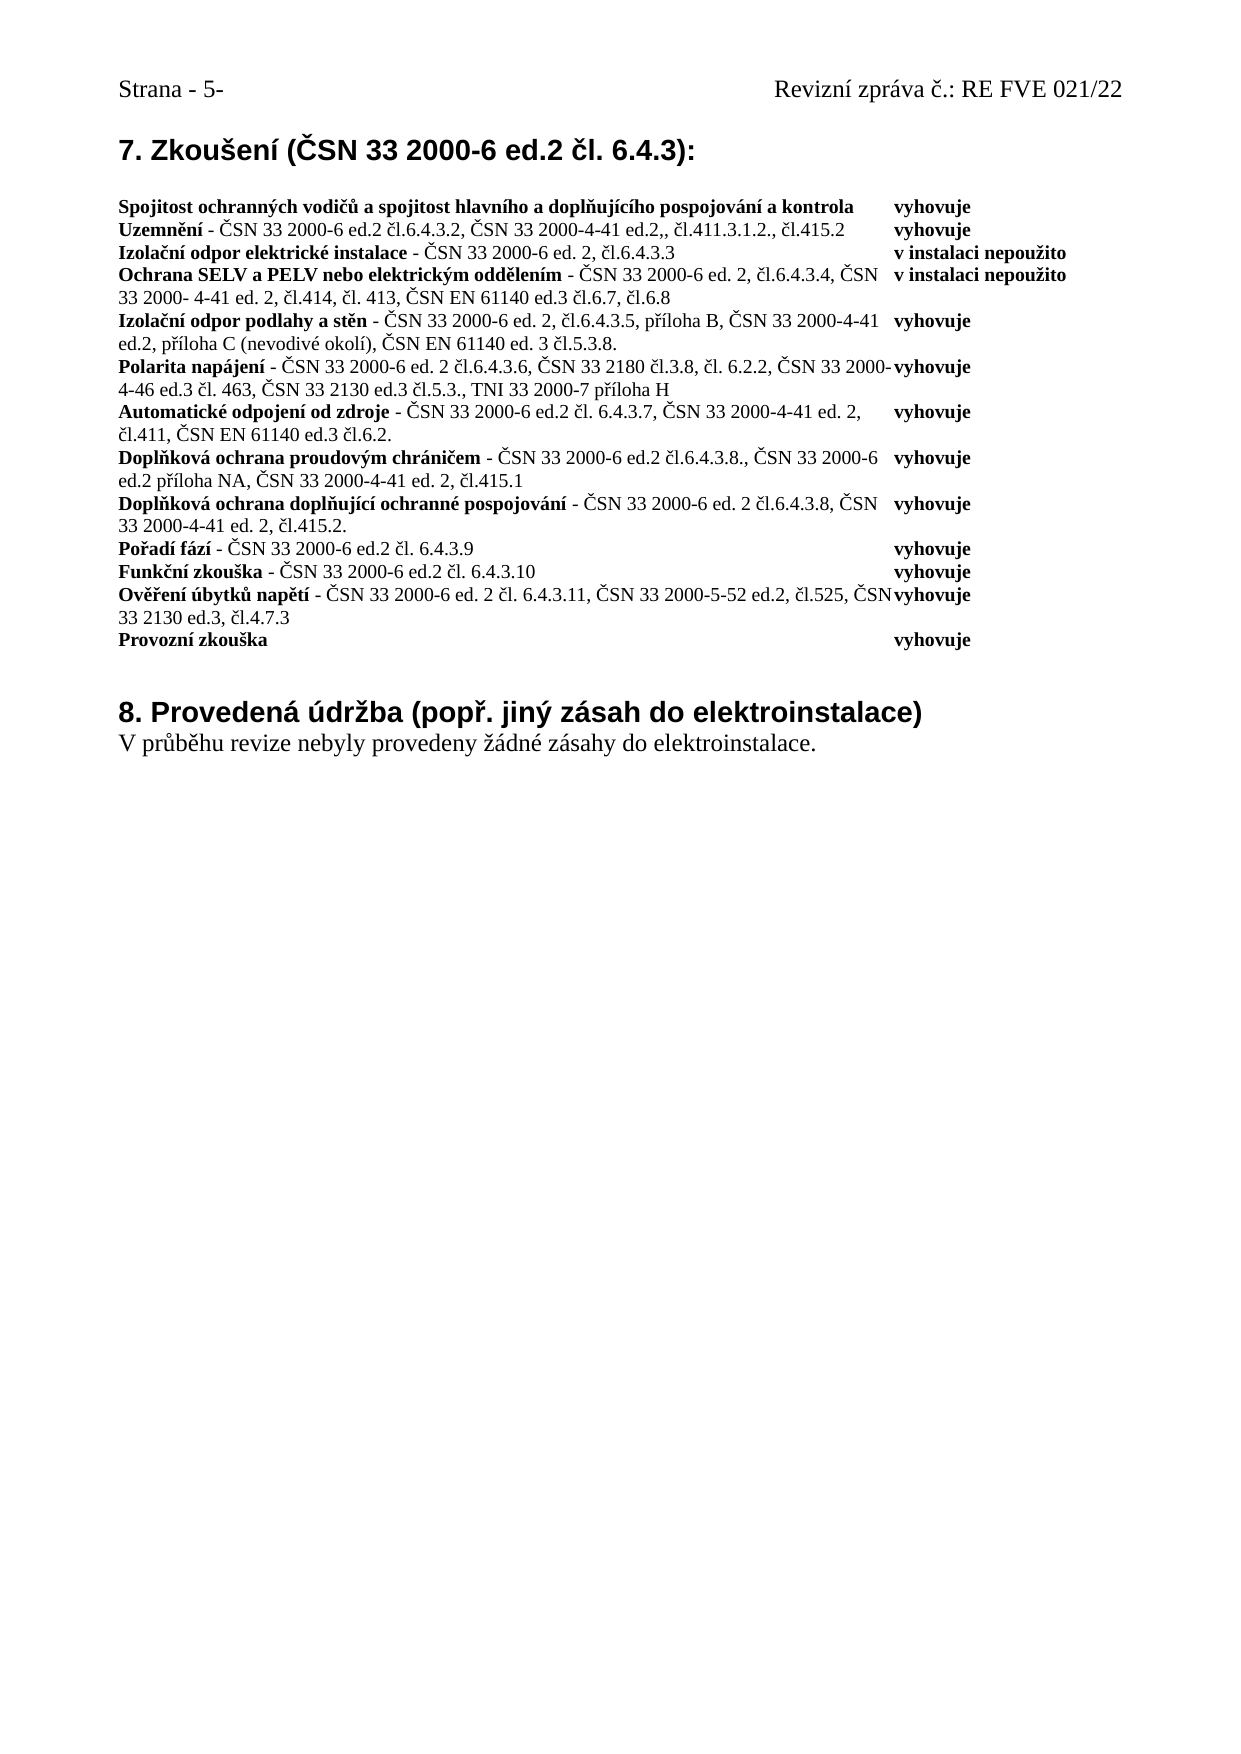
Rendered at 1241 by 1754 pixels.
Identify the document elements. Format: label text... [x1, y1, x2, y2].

text Izolační odpor podlahy a stěn - ČSN 33 2000-6 ed. 2, čl.6.4.3.5, příloha B, ČSN 33 2000-4-41 ed.2, příloha C (nevodivé okolí), ČSN EN 61140 ed. 3 čl.5.3.8. [118, 309, 894, 355]
text Ověření úbytků napětí - ČSN 33 2000-6 ed. 2 čl. 6.4.3.11, ČSN 33 2000-5-52 ed.2, čl.525, ČSN 33 2130 ed.3, čl.4.7.3 [118, 583, 894, 628]
subtitle 8. Provedená údržba (popř. jiný zásah do elektroinstalace) [118, 694, 1122, 728]
text vyhovuje [894, 400, 1122, 423]
text V průběhu revize nebyly provedeny žádné zásahy do elektroinstalace. [118, 728, 1122, 757]
text vyhovuje [894, 492, 1122, 514]
text Funkční zkouška - ČSN 33 2000-6 ed.2 čl. 6.4.3.10 [118, 560, 894, 583]
text Doplňková ochrana proudovým chráničem - ČSN 33 2000-6 ed.2 čl.6.4.3.8., ČSN 33 2000-6 ed.2 příloha NA, ČSN 33 2000-4-41 ed. 2, čl.415.1 [118, 446, 894, 492]
text vyhovuje [894, 309, 1122, 332]
text v instalaci nepoužito [894, 241, 1122, 263]
text Pořadí fází - ČSN 33 2000-6 ed.2 čl. 6.4.3.9 [118, 537, 894, 560]
text vyhovuje [894, 560, 1122, 583]
text vyhovuje [894, 537, 1122, 560]
text vyhovuje [894, 628, 1122, 651]
text vyhovuje [894, 195, 1122, 218]
subtitle 7. Zkoušení (ČSN 33 2000-6 ed.2 čl. 6.4.3): [118, 133, 1122, 166]
text vyhovuje [894, 355, 1122, 377]
text vyhovuje [894, 218, 1122, 241]
text Doplňková ochrana doplňující ochranné pospojování - ČSN 33 2000-6 ed. 2 čl.6.4.3.8, ČSN 33 2000-4-41 ed. 2, čl.415.2. [118, 492, 894, 537]
text vyhovuje [894, 446, 1122, 469]
text Ochrana SELV a PELV nebo elektrickým oddělením - ČSN 33 2000-6 ed. 2, čl.6.4.3.4, ČSN 33 2000- 4-41 ed. 2, čl.414, čl. 413, ČSN EN 61140 ed.3 čl.6.7, čl.6.8 [118, 263, 894, 309]
text Automatické odpojení od zdroje - ČSN 33 2000-6 ed.2 čl. 6.4.3.7, ČSN 33 2000-4-41 ed. 2, čl.411, ČSN EN 61140 ed.3 čl.6.2. [118, 400, 894, 446]
text Provozní zkouška [118, 628, 894, 651]
text v instalaci nepoužito [894, 263, 1122, 286]
text vyhovuje [894, 583, 1122, 606]
text Polarita napájení - ČSN 33 2000-6 ed. 2 čl.6.4.3.6, ČSN 33 2180 čl.3.8, čl. 6.2.2, ČSN 33 2000-4-46 ed.3 čl. 463, ČSN 33 2130 ed.3 čl.5.3., TNI 33 2000-7 příloha H [118, 355, 894, 400]
text Izolační odpor elektrické instalace - ČSN 33 2000-6 ed. 2, čl.6.4.3.3 [118, 241, 894, 263]
text Spojitost ochranných vodičů a spojitost hlavního a doplňujícího pospojování a kontrola Uzemnění - ČSN 33 2000-6 ed.2 čl.6.4.3.2, ČSN 33 2000-4-41 ed.2,, čl.411.3.1.2., čl.415.2 [118, 195, 894, 241]
